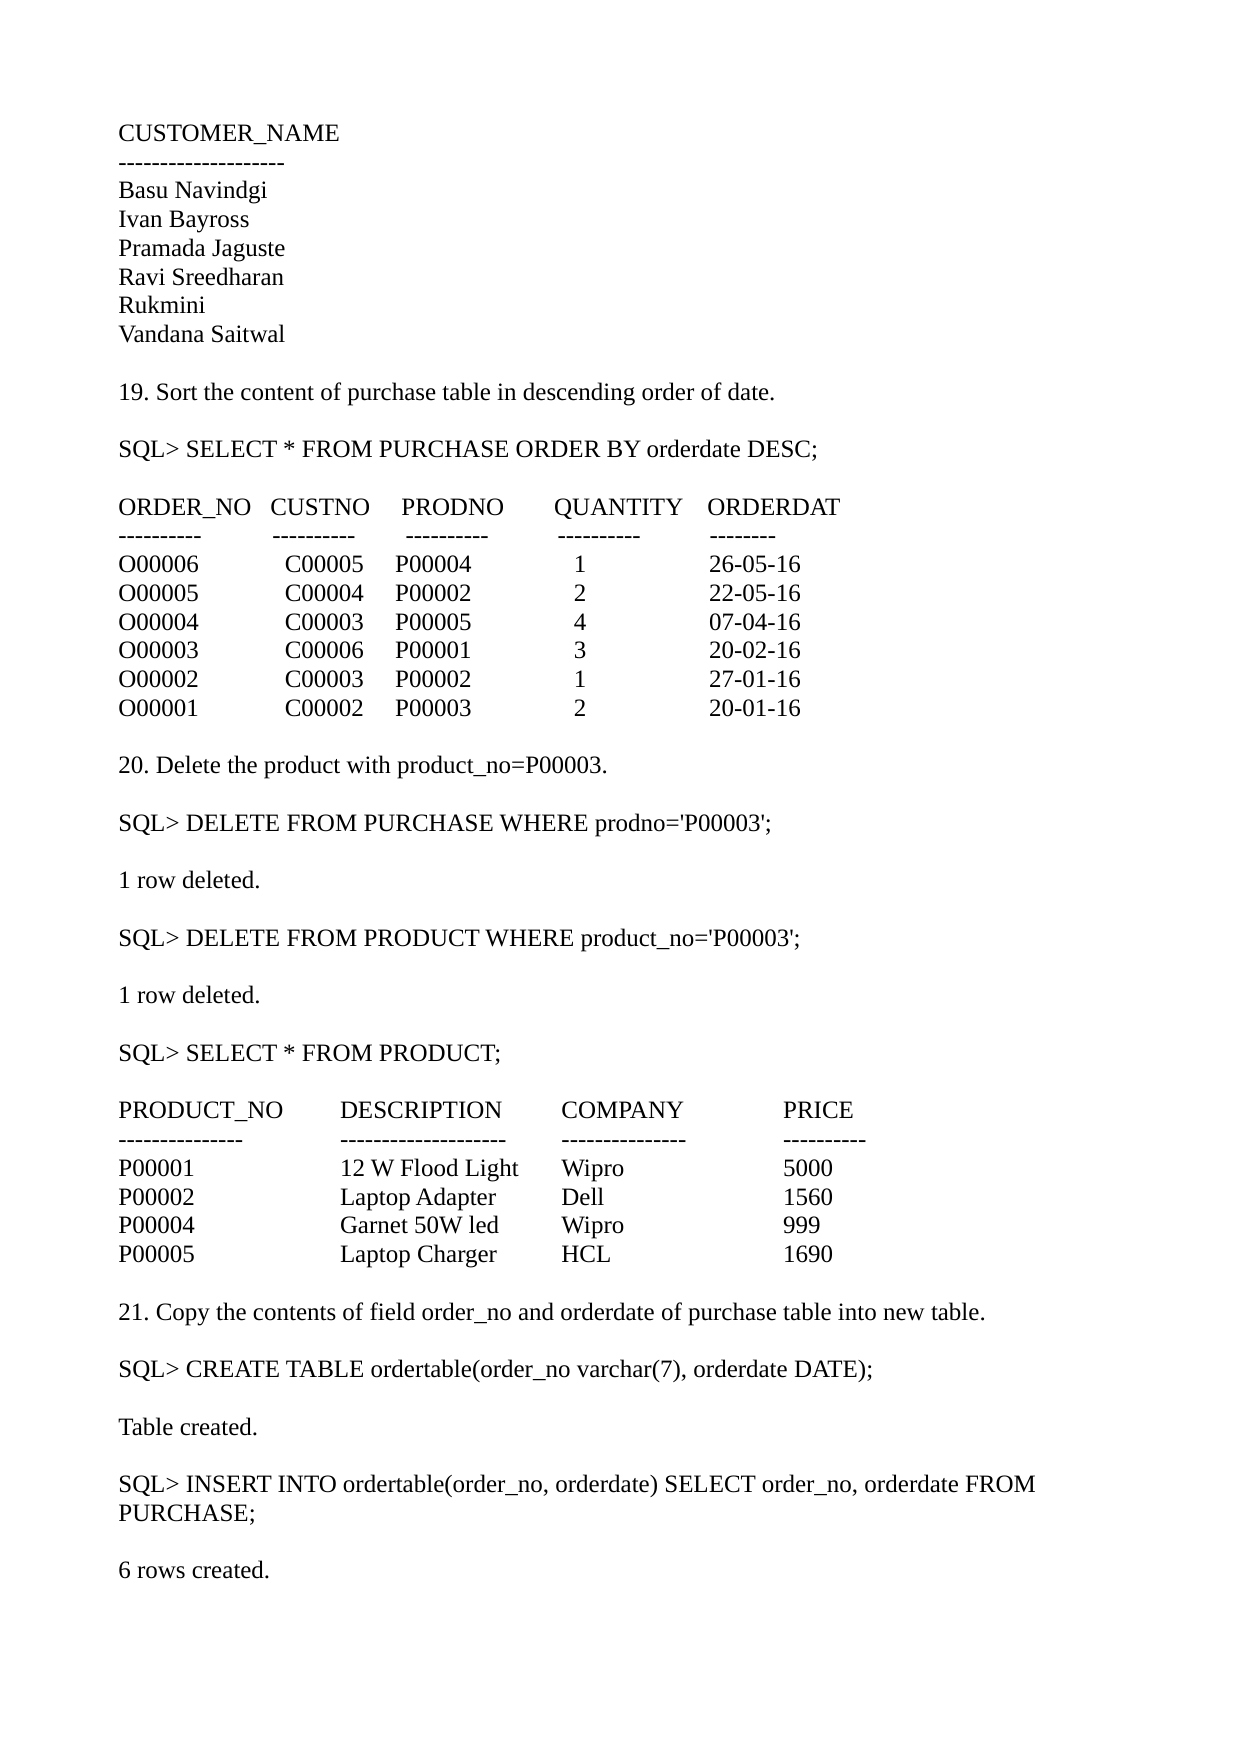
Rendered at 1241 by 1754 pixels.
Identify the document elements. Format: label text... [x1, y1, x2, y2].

text Ivan Bayross [118, 204, 1122, 233]
text O00001 C00002 P00003 2 20-01-16 [118, 693, 1122, 722]
text 1 row deleted. [118, 981, 1122, 1009]
text O00003 C00006 P00001 3 20-02-16 [118, 636, 1122, 664]
text O00002 C00003 P00002 1 27-01-16 [118, 664, 1122, 693]
text PRODUCT_NO DESCRIPTION COMPANY PRICE [118, 1096, 1122, 1124]
text --------------- -------------------- --------------- ---------- [118, 1124, 1122, 1153]
text O00005 C00004 P00002 2 22-05-16 [118, 578, 1122, 607]
text Basu Navindgi [118, 176, 1122, 204]
text Table created. [118, 1412, 1122, 1441]
text P00004 Garnet 50W led Wipro 999 [118, 1211, 1122, 1239]
text SQL> CREATE TABLE ordertable(order_no varchar(7), orderdate DATE); [118, 1354, 1122, 1383]
text 20. Delete the product with product_no=P00003. [118, 751, 1122, 779]
text SQL> INSERT INTO ordertable(order_no, orderdate) SELECT order_no, orderdate FROM PURCHASE; [118, 1469, 1122, 1527]
text 6 rows created. [118, 1556, 1122, 1584]
text -------------------- [118, 147, 1122, 176]
text O00004 C00003 P00005 4 07-04-16 [118, 607, 1122, 636]
text Ravi Sreedharan [118, 262, 1122, 291]
text SQL> DELETE FROM PURCHASE WHERE prodno='P00003'; [118, 808, 1122, 837]
text ---------- ---------- ---------- ---------- -------- [118, 521, 1122, 549]
text ORDER_NO CUSTNO PRODNO QUANTITY ORDERDAT [118, 492, 1122, 521]
text Vandana Saitwal [118, 319, 1122, 348]
text P00001 12 W Flood Light Wipro 5000 [118, 1153, 1122, 1182]
text CUSTOMER_NAME [118, 118, 1122, 147]
text SQL> SELECT * FROM PURCHASE ORDER BY orderdate DESC; [118, 434, 1122, 463]
text Pramada Jaguste [118, 233, 1122, 262]
text SQL> DELETE FROM PRODUCT WHERE product_no='P00003'; [118, 923, 1122, 952]
text P00002 Laptop Adapter Dell 1560 [118, 1182, 1122, 1211]
text 19. Sort the content of purchase table in descending order of date. [118, 377, 1122, 406]
text 21. Copy the contents of field order_no and orderdate of purchase table into new table. [118, 1297, 1122, 1326]
text SQL> SELECT * FROM PRODUCT; [118, 1038, 1122, 1067]
text P00005 Laptop Charger HCL 1690 [118, 1239, 1122, 1268]
text Rukmini [118, 291, 1122, 319]
text O00006 C00005 P00004 1 26-05-16 [118, 549, 1122, 578]
text 1 row deleted. [118, 866, 1122, 894]
